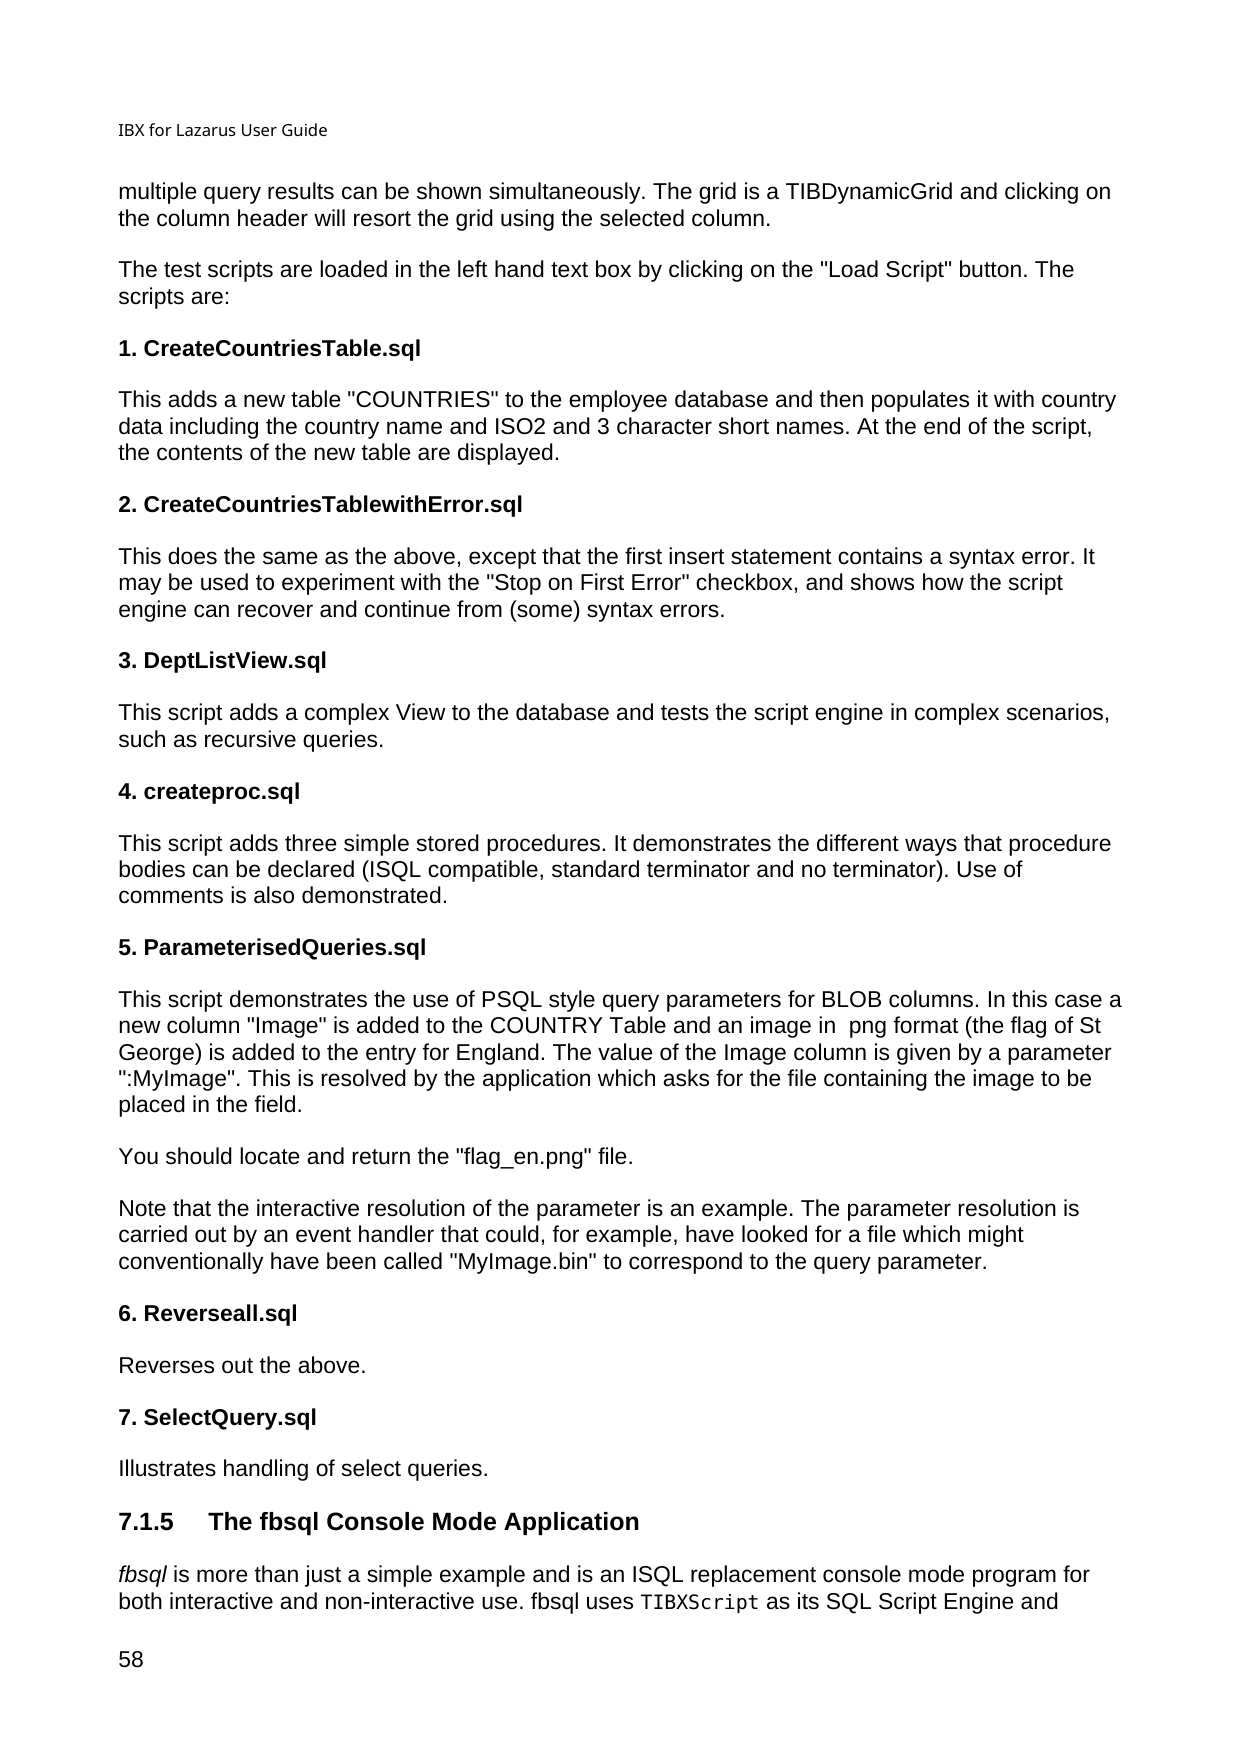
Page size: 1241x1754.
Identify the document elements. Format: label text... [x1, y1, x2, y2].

text fbsql is more than just a simple example and is an ISQL replacement console mode program for both interactive and non-interactive use. fbsql uses TIBXScript as its SQL Script Engine and [118, 1561, 1122, 1614]
subtitle The fbsql Console Mode Application [118, 1507, 1122, 1536]
text 3. DeptListView.sql [118, 647, 1122, 674]
text The test scripts are loaded in the left hand text box by clicking on the "Load Script" button. The scripts are: [118, 256, 1122, 309]
text This script demonstrates the use of PSQL style query parameters for BLOB columns. In this case a new column "Image" is added to the COUNTRY Table and an image in png format (the flag of St George) is added to the entry for England. The value of the Image column is given by a parameter ":MyImage". This is resolved by the application which asks for the file containing the image to be placed in the field. [118, 986, 1122, 1118]
text This adds a new table "COUNTRIES" to the employee database and then populates it with country data including the country name and ISO2 and 3 character short names. At the end of the script, the contents of the new table are displayed. [118, 386, 1122, 466]
text Illustrates handling of select queries. [118, 1455, 1122, 1482]
text 7. SelectQuery.sql [118, 1403, 1122, 1430]
text 1. CreateCountriesTable.sql [118, 334, 1122, 361]
text 4. createproc.sql [118, 778, 1122, 804]
text This script adds three simple stored procedures. It demonstrates the different ways that procedure bodies can be declared (ISQL compatible, standard terminator and no terminator). Use of comments is also demonstrated. [118, 829, 1122, 908]
text multiple query results can be shown simultaneously. The grid is a TIBDynamicGrid and clicking on the column header will resort the grid using the selected column. [118, 178, 1122, 231]
text This script adds a complex View to the database and tests the script engine in complex scenarios, such as recursive queries. [118, 699, 1122, 752]
text 2. CreateCountriesTablewithError.sql [118, 491, 1122, 517]
text 6. Reverseall.sql [118, 1300, 1122, 1326]
text 5. ParameterisedQueries.sql [118, 934, 1122, 960]
text This does the same as the above, except that the first insert statement contains a syntax error. It may be used to experiment with the "Stop on First Error" checkbox, and shows how the script engine can recover and continue from (some) syntax errors. [118, 543, 1122, 622]
text Note that the interactive resolution of the parameter is an example. The parameter resolution is carried out by an event handler that could, for example, have looked for a file which might conventionally have been called "MyImage.bin" to correspond to the query parameter. [118, 1195, 1122, 1274]
text You should locate and return the "flag_en.png" file. [118, 1143, 1122, 1169]
text Reverses out the above. [118, 1352, 1122, 1378]
